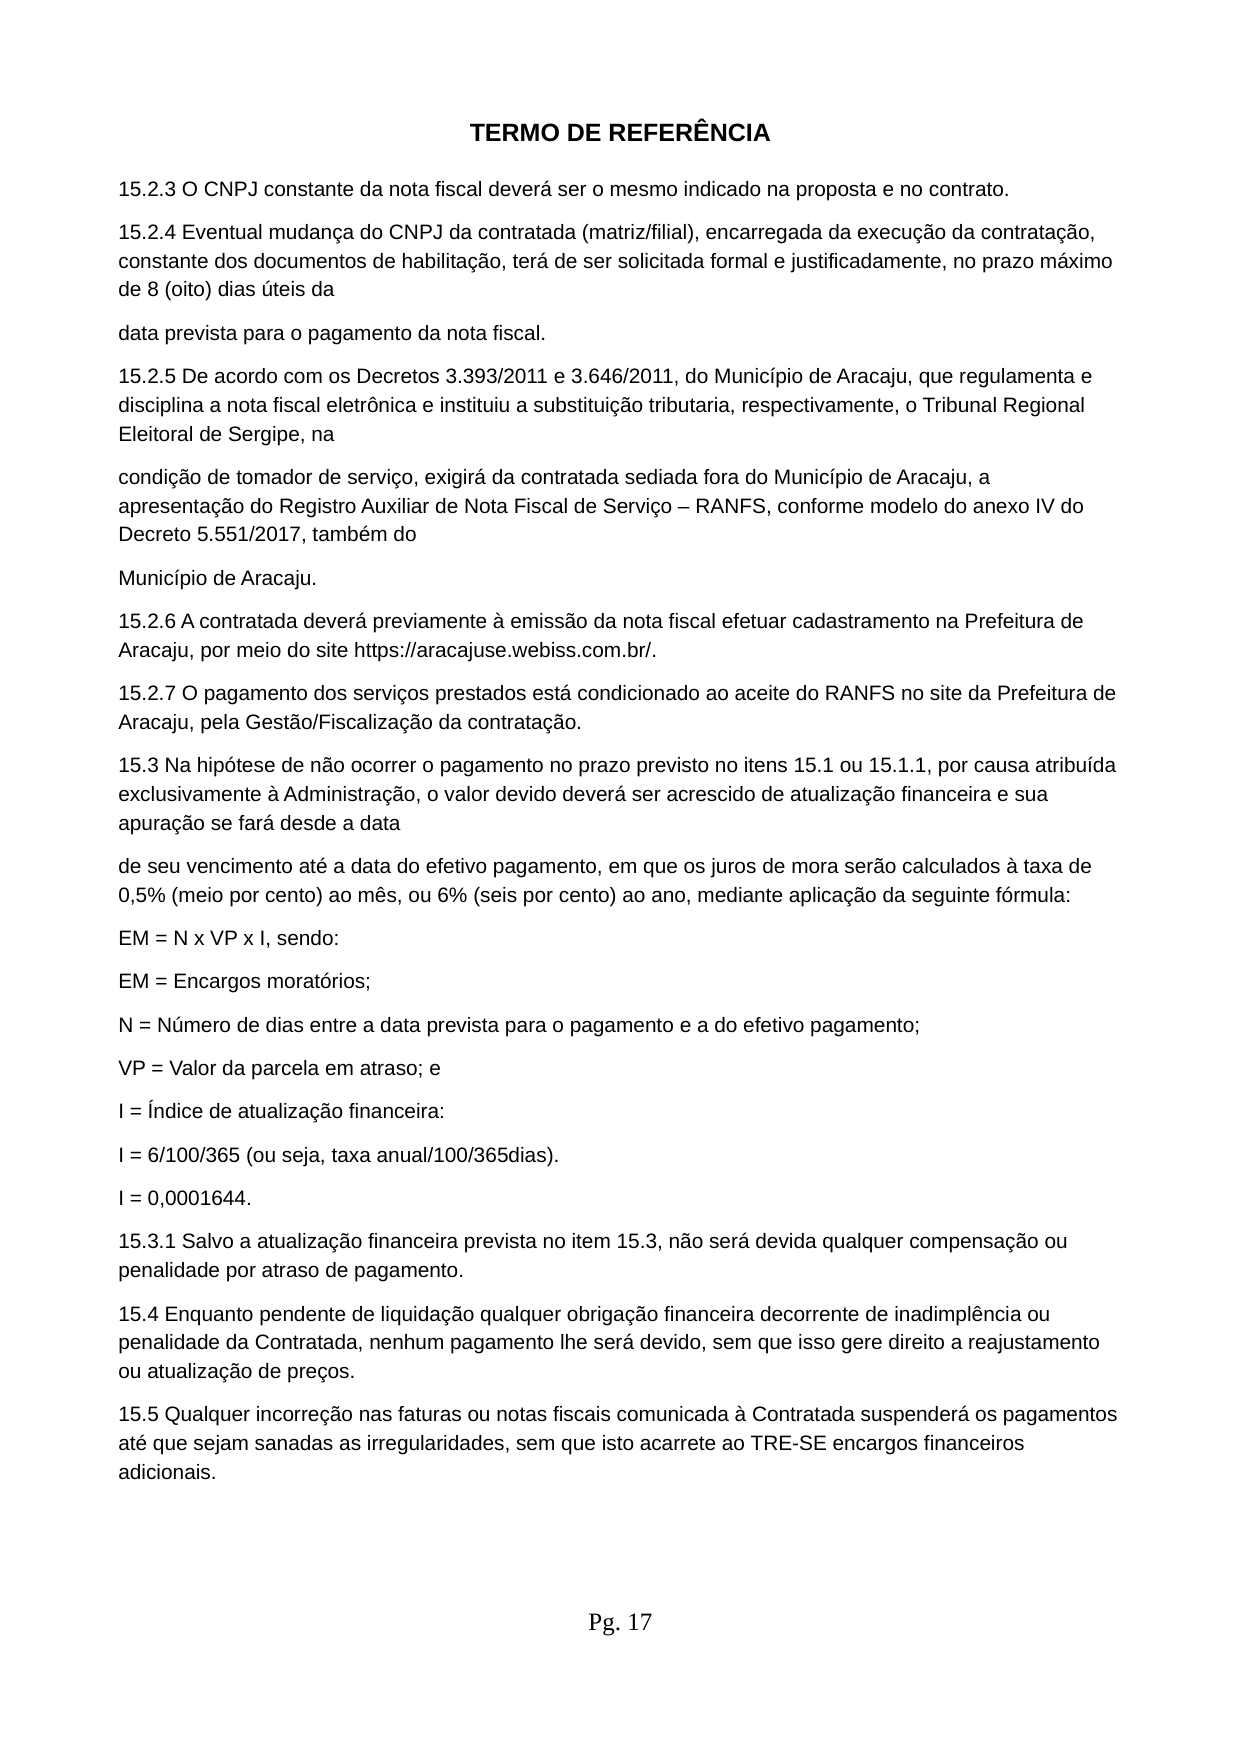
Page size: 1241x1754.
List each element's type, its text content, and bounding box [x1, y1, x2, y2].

text 15.2.5 De acordo com os Decretos 3.393/2011 e 3.646/2011, do Município de Aracaju, que regulamenta e disciplina a nota fiscal eletrônica e instituiu a substituição tributaria, respectivamente, o Tribunal Regional Eleitoral de Sergipe, na [118, 364, 1122, 445]
text 15.2.4 Eventual mudança do CNPJ da contratada (matriz/filial), encarregada da execução da contratação, constante dos documentos de habilitação, terá de ser solicitada formal e justificadamente, no prazo máximo de 8 (oito) dias úteis da [118, 220, 1122, 301]
text I = 0,0001644. [118, 1186, 1122, 1210]
text VP = Valor da parcela em atraso; e [118, 1056, 1122, 1080]
text 15.4 Enquanto pendente de liquidação qualquer obrigação financeira decorrente de inadimplência ou penalidade da Contratada, nenhum pagamento lhe será devido, sem que isso gere direito a reajustamento ou atualização de preços. [118, 1301, 1122, 1383]
text de seu vencimento até a data do efetivo pagamento, em que os juros de mora serão calculados à taxa de 0,5% (meio por cento) ao mês, ou 6% (seis por cento) ao ano, mediante aplicação da seguinte fórmula: [118, 854, 1122, 907]
text I = Índice de atualização financeira: [118, 1099, 1122, 1123]
text 15.3.1 Salvo a atualização financeira prevista no item 15.3, não será devida qualquer compensação ou penalidade por atraso de pagamento. [118, 1229, 1122, 1282]
text I = 6/100/365 (ou seja, taxa anual/100/365dias). [118, 1143, 1122, 1167]
text EM = Encargos moratórios; [118, 969, 1122, 993]
text 15.2.7 O pagamento dos serviços prestados está condicionado ao aceite do RANFS no site da Prefeitura de Aracaju, pela Gestão/Fiscalização da contratação. [118, 681, 1122, 734]
text 15.2.6 A contratada deverá previamente à emissão da nota fiscal efetuar cadastramento na Prefeitura de Aracaju, por meio do site https://aracajuse.webiss.com.br/. [118, 609, 1122, 662]
text EM = N x VP x I, sendo: [118, 926, 1122, 950]
text 15.2.3 O CNPJ constante da nota fiscal deverá ser o mesmo indicado na proposta e no contrato. [118, 176, 1122, 200]
text condição de tomador de serviço, exigirá da contratada sediada fora do Município de Aracaju, a apresentação do Registro Auxiliar de Nota Fiscal de Serviço – RANFS, conforme modelo do anexo IV do Decreto 5.551/2017, também do [118, 465, 1122, 546]
text data prevista para o pagamento da nota fiscal. [118, 321, 1122, 344]
text 15.5 Qualquer incorreção nas faturas ou notas fiscais comunicada à Contratada suspenderá os pagamentos até que sejam sanadas as irregularidades, sem que isto acarrete ao TRE-SE encargos financeiros adicionais. [118, 1402, 1122, 1484]
text 15.3 Na hipótese de não ocorrer o pagamento no prazo previsto no itens 15.1 ou 15.1.1, por causa atribuída exclusivamente à Administração, o valor devido deverá ser acrescido de atualização financeira e sua apuração se fará desde a data [118, 753, 1122, 834]
text N = Número de dias entre a data prevista para o pagamento e a do efetivo pagamento; [118, 1013, 1122, 1037]
text Município de Aracaju. [118, 566, 1122, 589]
